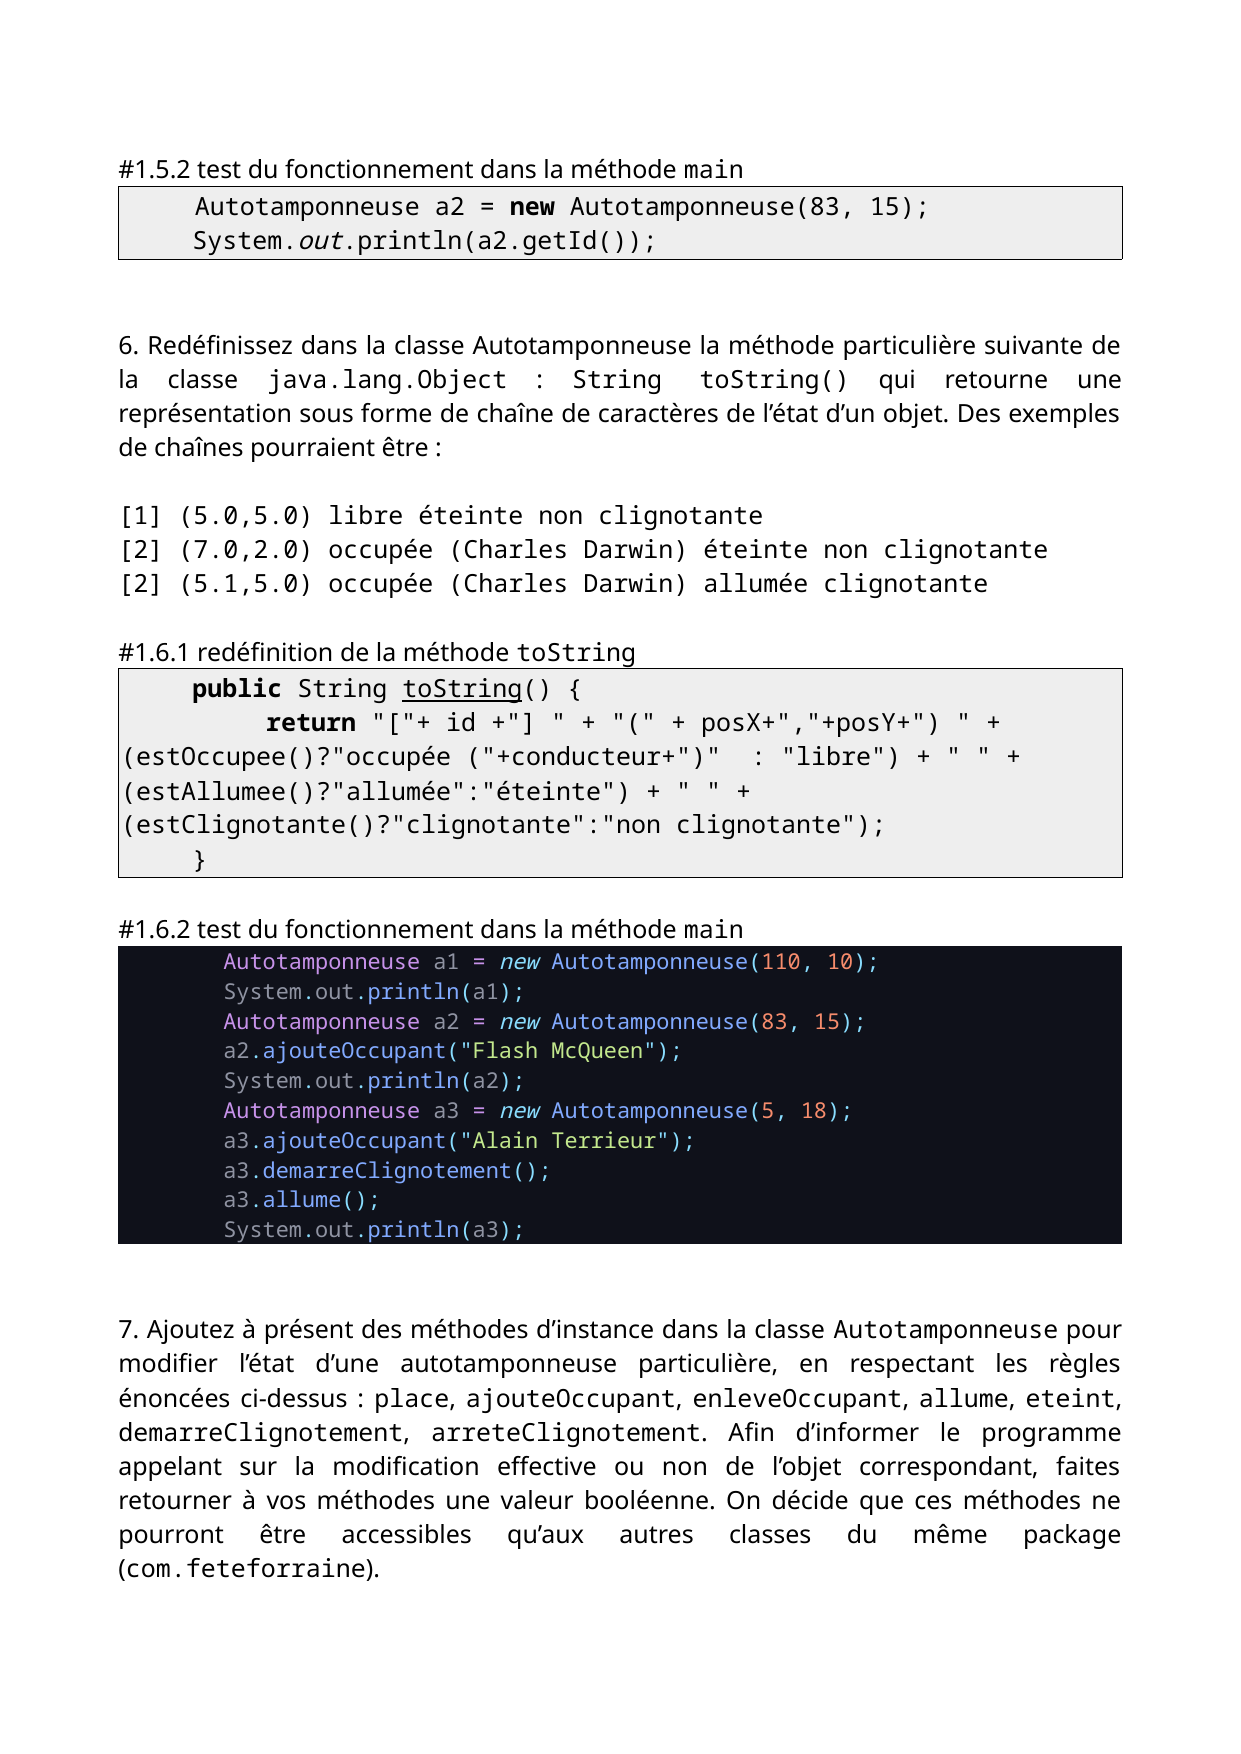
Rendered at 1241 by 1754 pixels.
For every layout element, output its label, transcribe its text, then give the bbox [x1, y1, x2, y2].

text public String toString() { [119, 669, 1122, 702]
text System.out.println(a2); [118, 1065, 1122, 1095]
text System.out.println(a2.getId()); [119, 220, 1122, 259]
text return "["+ id +"] " + "(" + posX+","+posY+") " + (estOccupee()?"occupée ("+conducteur+")" : "libre") + " " + (estAllumee()?"allumée":"éteinte") + " " +(estClignotante()?"clignotante":"non clignotante"); [119, 702, 1122, 839]
text Autotamponneuse a2 = new Autotamponneuse(83, 15); [119, 187, 1122, 220]
text 7. Ajoutez à présent des méthodes d’instance dans la classe Autotamponneuse pour modifier l’état d’une autotamponneuse particulière, en respectant les règles énoncées ci-dessus : place, ajouteOccupant, enleveOccupant, allume, eteint, demarreClignotement, arreteClignotement. Afin d’informer le programme appelant sur la modification effective ou non de l’objet correspondant, faites retourner à vos méthodes une valeur booléenne. On décide que ces méthodes ne pourront être accessibles qu’aux autres classes du même package (com.feteforraine). [118, 1312, 1122, 1584]
text Autotamponneuse a1 = new Autotamponneuse(110, 10); [118, 946, 1122, 976]
text Autotamponneuse a3 = new Autotamponneuse(5, 18); [118, 1095, 1122, 1125]
text } [119, 839, 1122, 877]
text [1] (5.0,5.0) libre éteinte non clignotante [118, 498, 1122, 532]
text #1.6.1 redéfinition de la méthode toString [118, 634, 1122, 668]
text a3.demarreClignotement(); [118, 1154, 1122, 1184]
text #1.5.2 test du fonctionnement dans la méthode main [118, 152, 1122, 186]
text 6. Redéfinissez dans la classe Autotamponneuse la méthode particulière suivante de la classe java.lang.Object : String toString() qui retourne une représentation sous forme de chaı̂ne de caractères de l’état d’un objet. Des exemples de chaı̂nes pourraient être : [118, 328, 1122, 464]
text a2.ajouteOccupant("Flash McQueen"); [118, 1035, 1122, 1065]
text [2] (7.0,2.0) occupée (Charles Darwin) éteinte non clignotante [118, 532, 1122, 566]
text System.out.println(a1); [118, 976, 1122, 1006]
text a3.allume(); [118, 1184, 1122, 1214]
text #1.6.2 test du fonctionnement dans la méthode main [118, 912, 1122, 946]
text Autotamponneuse a2 = new Autotamponneuse(83, 15); [118, 1006, 1122, 1035]
text [2] (5.1,5.0) occupée (Charles Darwin) allumée clignotante [118, 566, 1122, 600]
text System.out.println(a3); [118, 1214, 1122, 1244]
text a3.ajouteOccupant("Alain Terrieur"); [118, 1125, 1122, 1154]
